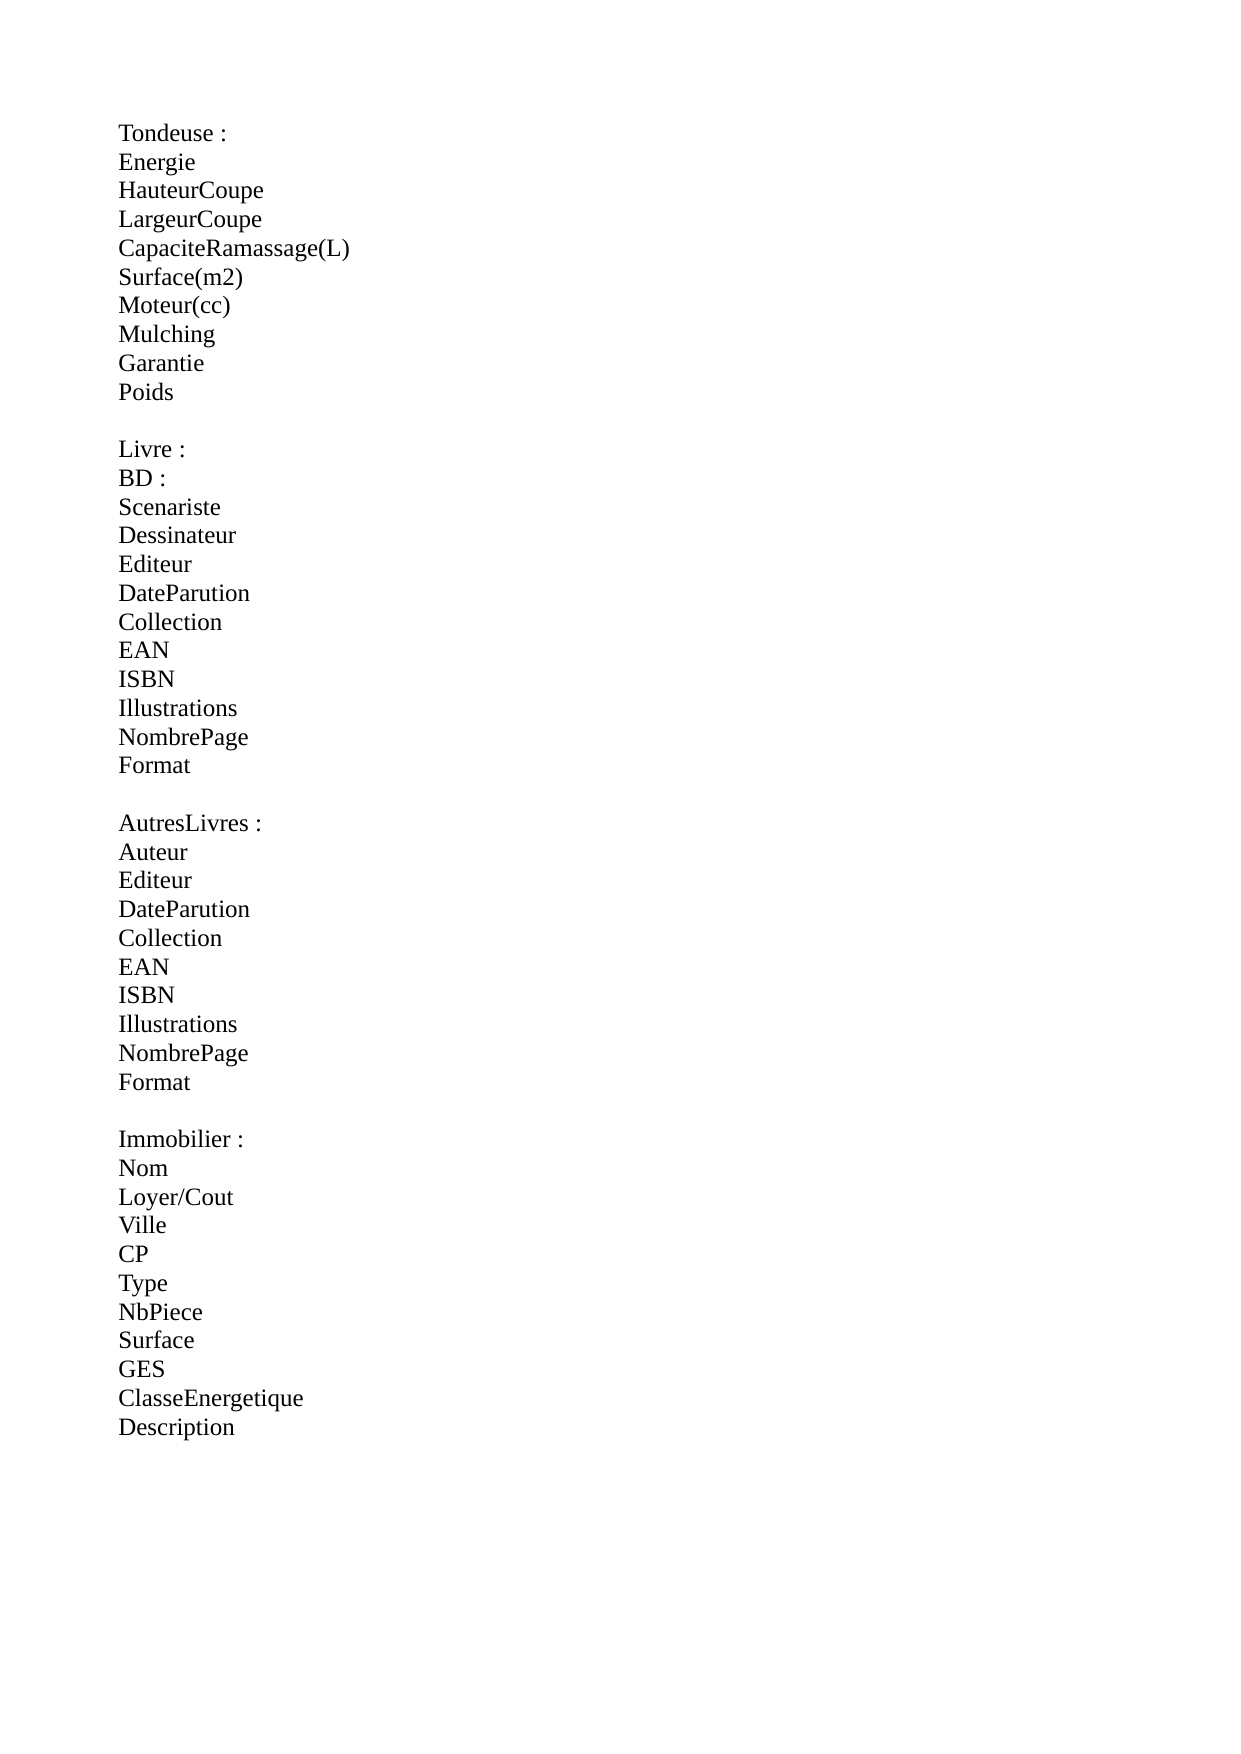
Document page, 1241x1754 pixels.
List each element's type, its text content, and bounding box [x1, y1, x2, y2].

text Collection [118, 607, 1122, 636]
text NombrePage [118, 1038, 1122, 1067]
text CapaciteRamassage(L) [118, 233, 1122, 262]
text Auteur [118, 837, 1122, 866]
text LargeurCoupe [118, 204, 1122, 233]
text Dessinateur [118, 521, 1122, 549]
text ISBN [118, 981, 1122, 1009]
text HauteurCoupe [118, 176, 1122, 204]
text Scenariste [118, 492, 1122, 521]
text Livre : [118, 434, 1122, 463]
text BD : [118, 463, 1122, 492]
text Garantie [118, 348, 1122, 377]
text Loyer/Cout [118, 1182, 1122, 1211]
text Moteur(cc) [118, 291, 1122, 319]
text NombrePage [118, 722, 1122, 751]
text Description [118, 1412, 1122, 1441]
text GES [118, 1354, 1122, 1383]
text Energie [118, 147, 1122, 176]
text DateParution [118, 578, 1122, 607]
text Poids [118, 377, 1122, 406]
text EAN [118, 636, 1122, 664]
text Immobilier : [118, 1124, 1122, 1153]
text AutresLivres : [118, 808, 1122, 837]
text Type [118, 1268, 1122, 1297]
text ClasseEnergetique [118, 1383, 1122, 1412]
text Ville [118, 1211, 1122, 1239]
text NbPiece [118, 1297, 1122, 1326]
text Format [118, 1067, 1122, 1096]
text Nom [118, 1153, 1122, 1182]
text Tondeuse : [118, 118, 1122, 147]
text DateParution [118, 894, 1122, 923]
text Collection [118, 923, 1122, 952]
text ISBN [118, 664, 1122, 693]
text Editeur [118, 866, 1122, 894]
text Surface [118, 1326, 1122, 1354]
text Surface(m2) [118, 262, 1122, 291]
text Mulching [118, 319, 1122, 348]
text Illustrations [118, 1009, 1122, 1038]
text CP [118, 1239, 1122, 1268]
text EAN [118, 952, 1122, 981]
text Format [118, 751, 1122, 779]
text Editeur [118, 549, 1122, 578]
text Illustrations [118, 693, 1122, 722]
